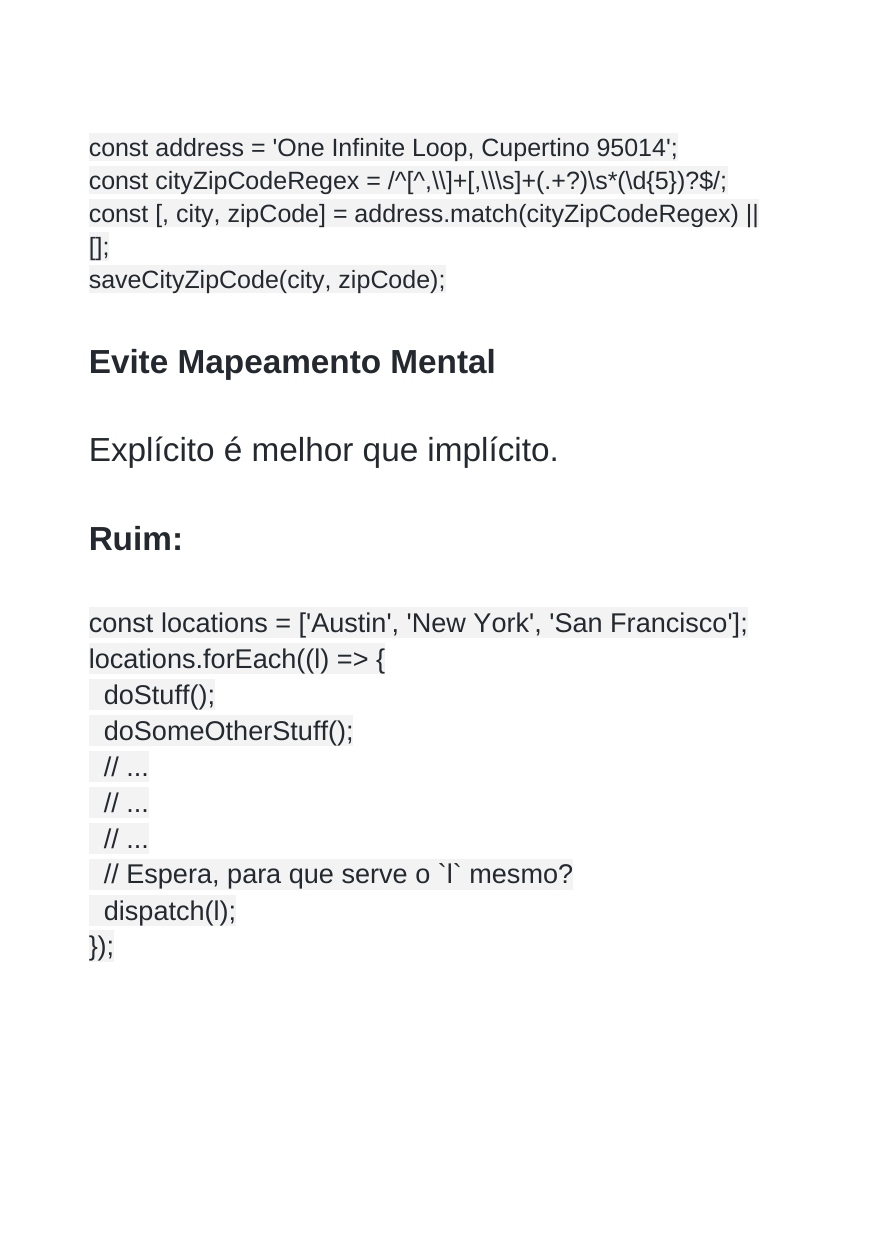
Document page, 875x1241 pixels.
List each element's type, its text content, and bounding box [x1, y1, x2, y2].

text const locations = ['Austin', 'New York', 'San Francisco']; [88, 607, 786, 638]
text Explícito é melhor que implícito. [88, 430, 786, 469]
text const cityZipCodeRegex = /^[^,\\]+[,\\\s]+(.+?)\s*(\d{5})?$/; [88, 166, 786, 194]
text doStuff(); [88, 679, 786, 710]
text // ... [88, 751, 786, 782]
text doSomeOtherStuff(); [88, 715, 786, 746]
text saveCityZipCode(city, zipCode); [88, 265, 786, 293]
text dispatch(l); [88, 894, 786, 926]
text const address = 'One Infinite Loop, Cupertino 95014'; [88, 133, 786, 161]
text }); [88, 930, 786, 962]
text // Espera, para que serve o `l` mesmo? [88, 858, 786, 890]
text // ... [88, 787, 786, 818]
text const [, city, zipCode] = address.match(cityZipCodeRegex) || []; [88, 199, 786, 261]
text Evite Mapeamento Mental [88, 342, 786, 380]
text // ... [88, 823, 786, 854]
text locations.forEach((l) => { [88, 643, 786, 674]
text Ruim: [88, 519, 786, 557]
